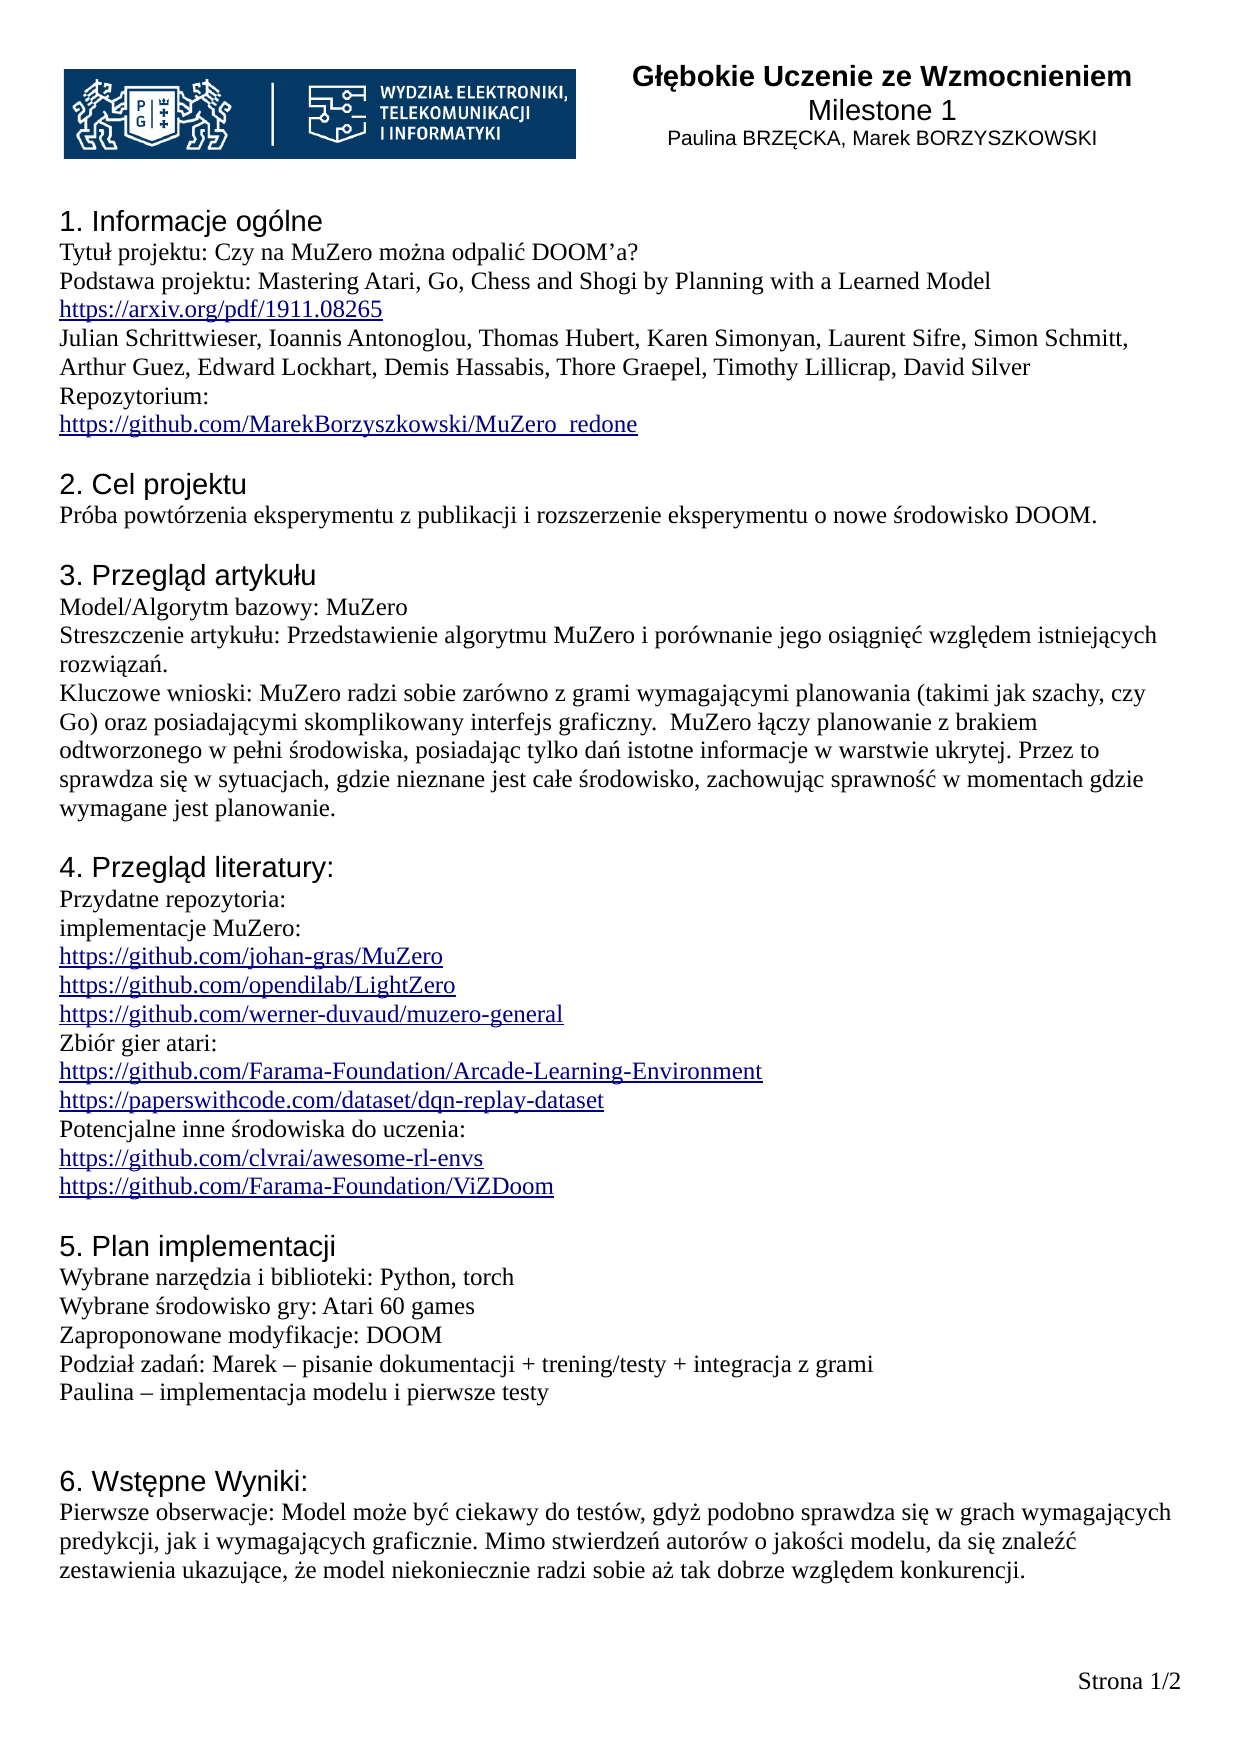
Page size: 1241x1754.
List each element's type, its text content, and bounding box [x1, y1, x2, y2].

text Potencjalne inne środowiska do uczenia: [59, 1114, 1181, 1143]
text https://paperswithcode.com/dataset/dqn-replay-dataset [59, 1085, 1181, 1114]
text Wybrane środowisko gry: Atari 60 games [59, 1291, 1181, 1320]
text Pierwsze obserwacje: Model może być ciekawy do testów, gdyż podobno sprawdza się w grach wymagających predykcji, jak i wymagających graficznie. Mimo stwierdzeń autorów o jakości modelu, da się znaleźć zestawienia ukazujące, że model niekoniecznie radzi sobie aż tak dobrze względem konkurencji. [59, 1497, 1181, 1583]
text Paulina – implementacja modelu i pierwsze testy [59, 1377, 1181, 1406]
text Kluczowe wnioski: MuZero radzi sobie zarówno z grami wymagającymi planowania (takimi jak szachy, czy Go) oraz posiadającymi skomplikowany interfejs graficzny. MuZero łączy planowanie z brakiem odtworzonego w pełni środowiska, posiadając tylko dań istotne informacje w warstwie ukrytej. Przez to sprawdza się w sytuacjach, gdzie nieznane jest całe środowisko, zachowując sprawność w momentach gdzie wymagane jest planowanie. [59, 678, 1181, 822]
text Streszczenie artykułu: Przedstawienie algorytmu MuZero i porównanie jego osiągnięć względem istniejących rozwiązań. [59, 620, 1181, 678]
text https://github.com/opendilab/LightZero [59, 970, 1181, 999]
text https://github.com/MarekBorzyszkowski/MuZero_redone [59, 409, 1181, 438]
text Repozytorium: [59, 381, 1181, 409]
text implementacje MuZero: https://github.com/johan-gras/MuZero [59, 913, 1181, 970]
text Podstawa projektu: Mastering Atari, Go, Chess and Shogi by Planning with a Learned Model [59, 266, 1181, 294]
text 4. Przegląd literatury: [59, 850, 1181, 884]
text Próba powtórzenia eksperymentu z publikacji i rozszerzenie eksperymentu o nowe środowisko DOOM. [59, 501, 1181, 529]
text https://github.com/Farama-Foundation/ViZDoom [59, 1171, 1181, 1200]
text 3. Przegląd artykułu [59, 558, 1181, 592]
text 6. Wstępne Wyniki: [59, 1464, 1181, 1497]
text https://github.com/werner-duvaud/muzero-general [59, 999, 1181, 1028]
text Podział zadań: Marek – pisanie dokumentacji + trening/testy + integracja z grami [59, 1349, 1181, 1377]
text 2. Cel projektu [59, 467, 1181, 501]
text Wybrane narzędzia i biblioteki: Python, torch [59, 1262, 1181, 1291]
picture [63, 69, 576, 159]
text Tytuł projektu: Czy na MuZero można odpalić DOOM’a? [59, 237, 1181, 266]
text Zbiór gier atari: [59, 1028, 1181, 1056]
text https://github.com/Farama-Foundation/Arcade-Learning-Environment [59, 1056, 1181, 1085]
text 1. Informacje ogólne [59, 203, 1181, 237]
text Julian Schrittwieser, Ioannis Antonoglou, Thomas Hubert, Karen Simonyan, Laurent Sifre, Simon Schmitt, Arthur Guez, Edward Lockhart, Demis Hassabis, Thore Graepel, Timothy Lillicrap, David Silver [59, 323, 1181, 381]
text Zaproponowane modyfikacje: DOOM [59, 1320, 1181, 1349]
text https://arxiv.org/pdf/1911.08265 [59, 294, 1181, 323]
text 5. Plan implementacji [59, 1229, 1181, 1262]
text Przydatne repozytoria: [59, 884, 1181, 913]
text https://github.com/clvrai/awesome-rl-envs [59, 1143, 1181, 1171]
text Model/Algorytm bazowy: MuZero [59, 592, 1181, 620]
